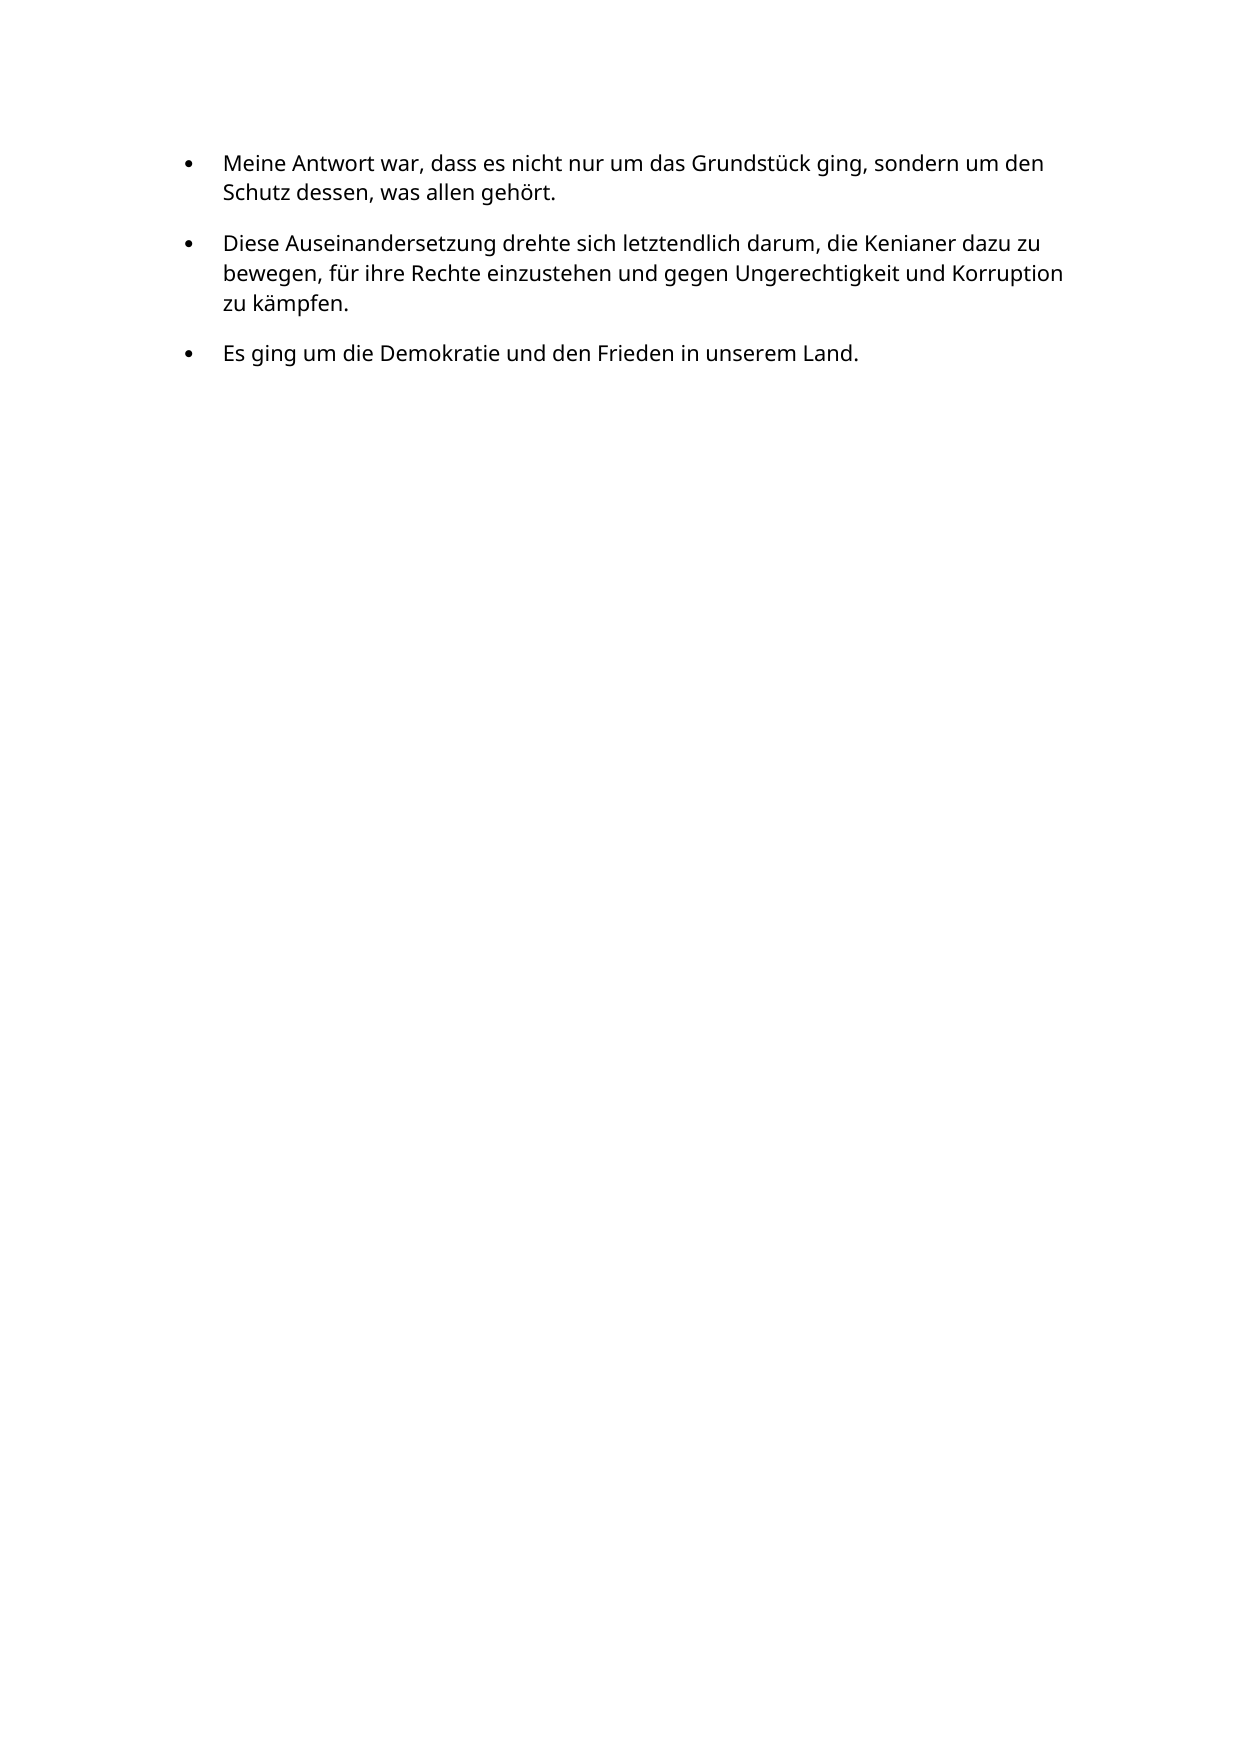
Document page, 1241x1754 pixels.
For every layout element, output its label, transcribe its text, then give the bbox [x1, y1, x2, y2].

list Meine Antwort war, dass es nicht nur um das Grundstück ging, sondern um den Schutz dessen, was allen gehört. [185, 148, 1093, 207]
list Diese Auseinandersetzung drehte sich letztendlich darum, die Kenianer dazu zu bewegen, für ihre Rechte einzustehen und gegen Ungerechtigkeit und Korruption zu kämpfen. [185, 228, 1093, 317]
list Es ging um die Demokratie und den Frieden in unserem Land. [185, 338, 1093, 368]
